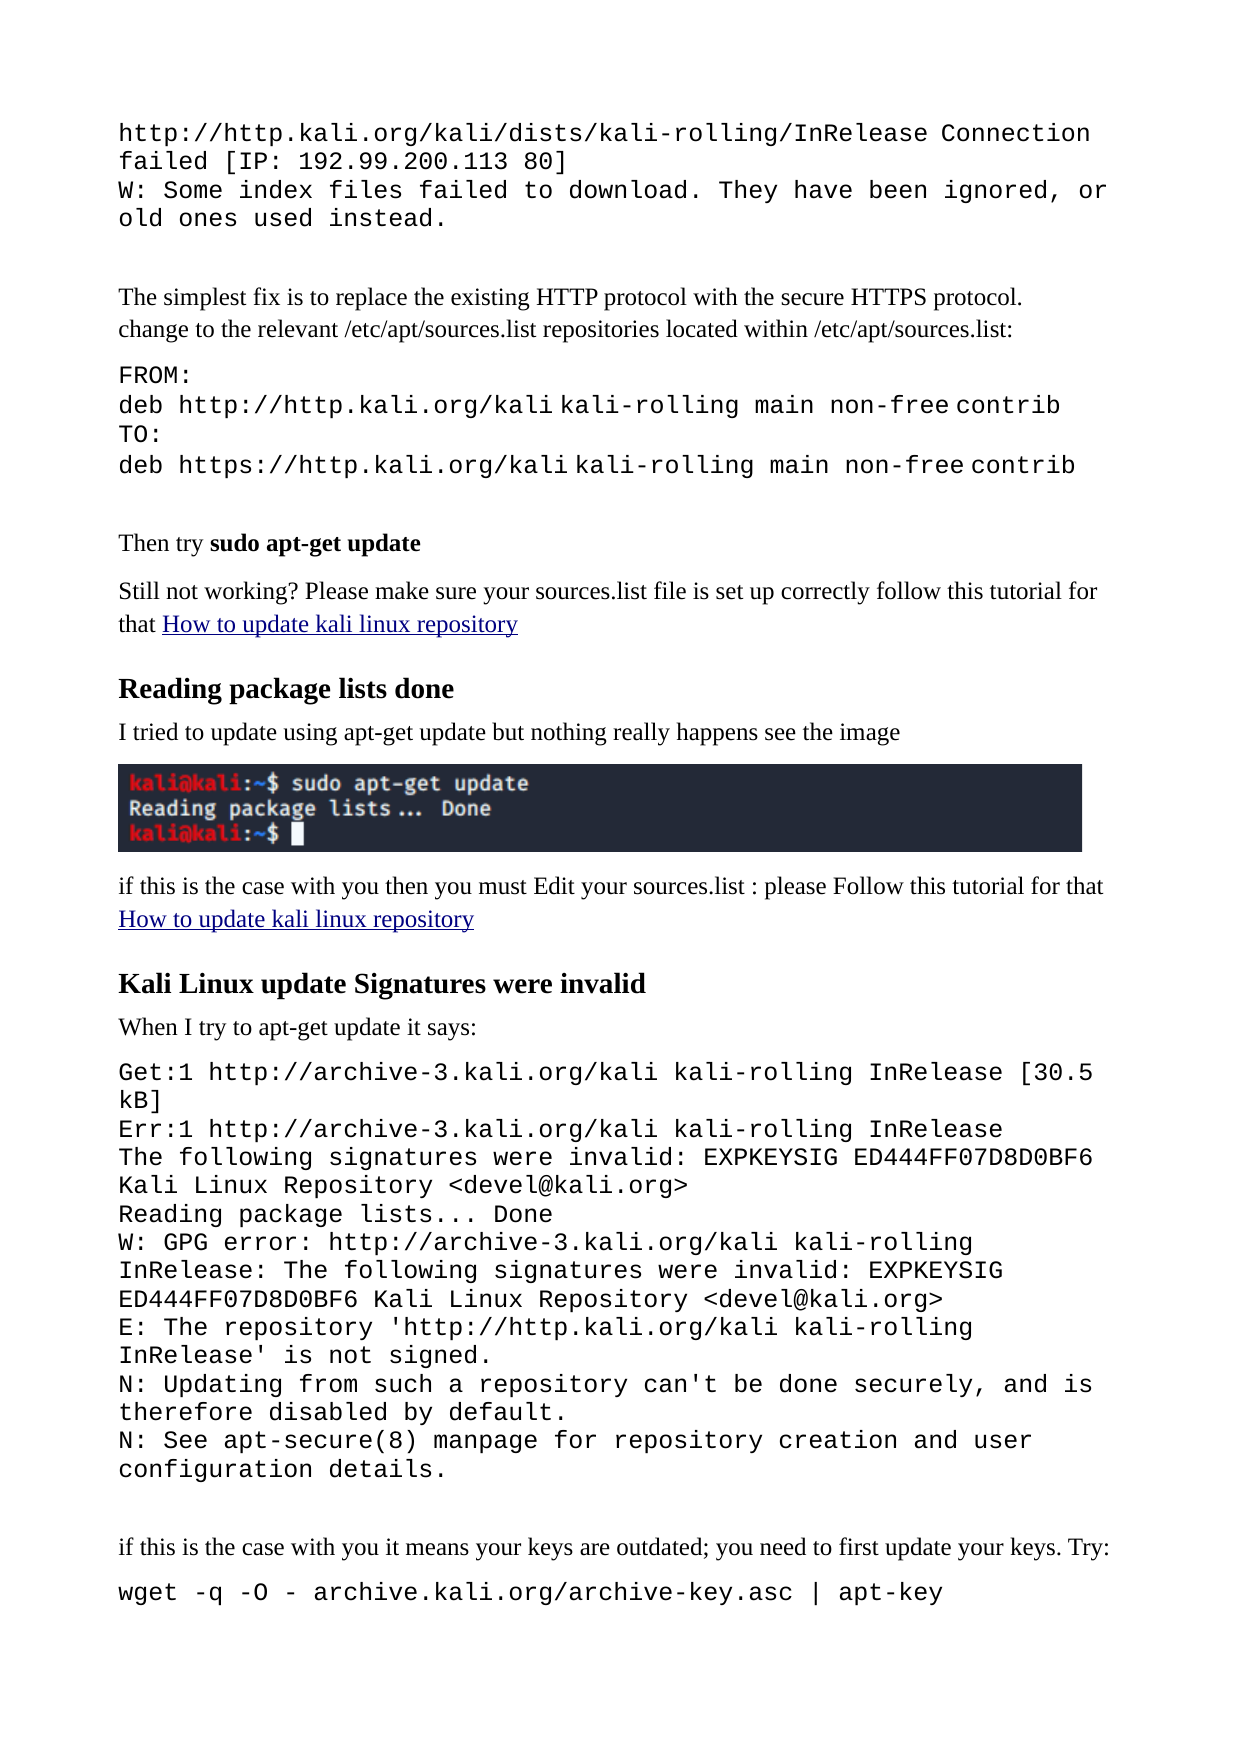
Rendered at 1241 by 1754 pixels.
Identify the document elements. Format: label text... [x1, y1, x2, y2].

text When I try to apt-get update it says: [118, 1012, 1122, 1041]
text if this is the case with you then you must Edit your sources.list : please Follow this tutorial for that How to update kali linux repository [118, 871, 1122, 933]
text I tried to update using apt-get update but nothing really happens see the image [118, 717, 1122, 746]
table_header FROM: deb http://http.kali.org/kali kali-rolling main non-free contrib TO: deb https://http.kali.org/kali kali-rolling main non-free contrib [118, 362, 1086, 481]
text Still not working? Please make sure your sources.list file is set up correctly follow this tutorial for that How to update kali linux repository [118, 576, 1122, 637]
picture [118, 764, 1083, 852]
subtitle Kali Linux update Signatures were invalid [118, 966, 1122, 1000]
table_header http://http.kali.org/kali/dists/kali-rolling/InRelease Connection failed [IP: 192.99.200.113 80] W: Some index files failed to download. They have been ignored, or old ones used instead. [118, 118, 1122, 234]
subtitle Reading package lists done [118, 671, 1122, 704]
text Then try sudo apt-get update [118, 528, 1122, 557]
text The simplest fix is to replace the existing HTTP protocol with the secure HTTPS protocol. change to the relevant /etc/apt/sources.list repositories located within /etc/apt/sources.list: [118, 282, 1122, 343]
text if this is the case with you it means your keys are outdated; you need to first update your keys. Try: [118, 1532, 1122, 1561]
table_header Get:1 http://archive-3.kali.org/kali kali-rolling InRelease [30.5 kB] Err:1 http://archive-3.kali.org/kali kali-rolling InRelease The following signatures were invalid: EXPKEYSIG ED444FF07D8D0BF6 Kali Linux Repository <devel@kali.org> Reading package lists... Done W: GPG error: http://archive-3.kali.org/kali kali-rolling InRelease: The following signatures were invalid: EXPKEYSIG ED444FF07D8D0BF6 Kali Linux Repository <devel@kali.org> E: The repository 'http://http.kali.org/kali kali-rolling InRelease' is not signed. N: Updating from such a repository can't be done securely, and is therefore disabled by default. N: See apt-secure(8) manpage for repository creation and user configuration details. [118, 1060, 1122, 1485]
table_header wget -q -O - archive.kali.org/archive-key.asc | apt-key [118, 1580, 952, 1608]
